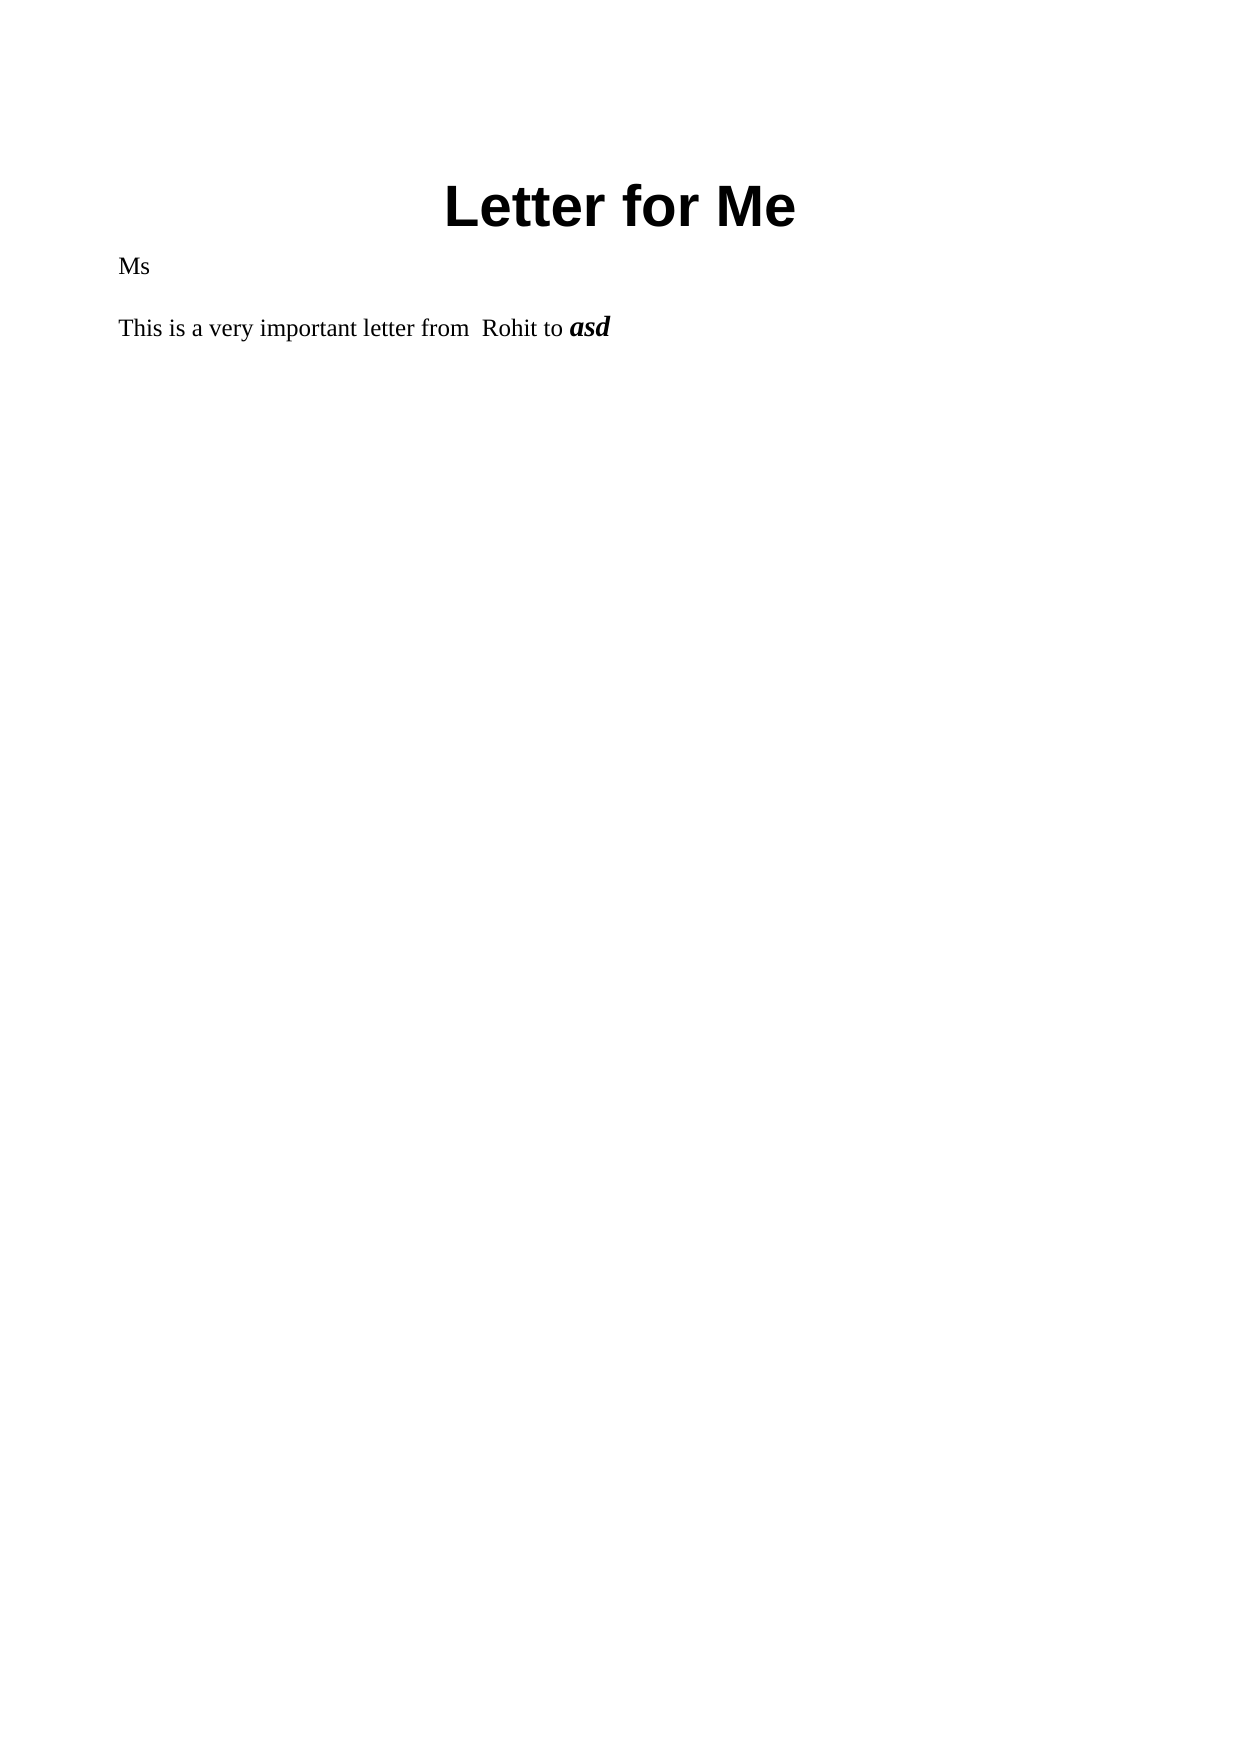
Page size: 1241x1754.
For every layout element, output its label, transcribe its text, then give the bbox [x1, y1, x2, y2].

text This is a very important letter from Rohit to asd [118, 309, 1122, 342]
text Ms [118, 251, 1122, 280]
title Letter for Me [118, 172, 1122, 239]
